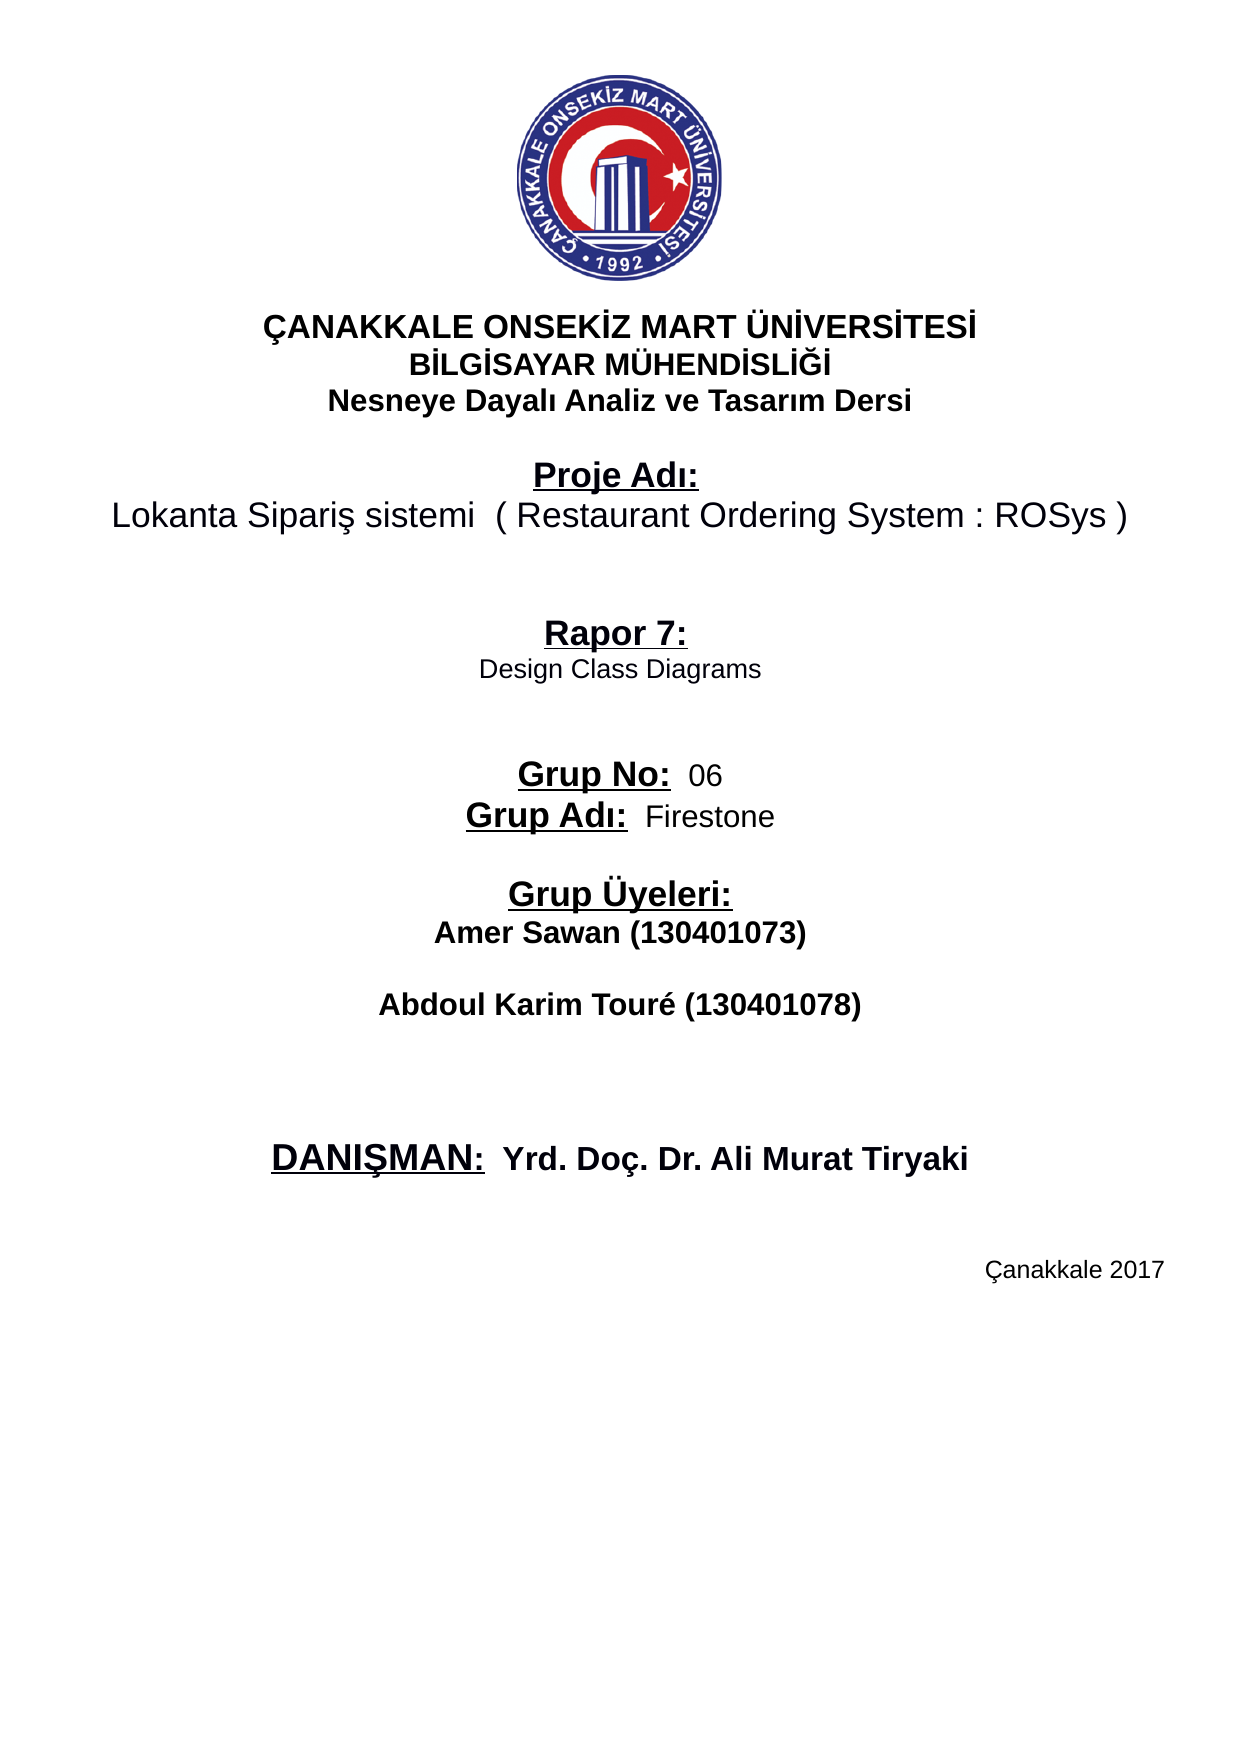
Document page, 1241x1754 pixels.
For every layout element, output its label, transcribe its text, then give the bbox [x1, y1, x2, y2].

text Rapor 7: [75, 612, 1165, 653]
text Lokanta Sipariş sistemi ( Restaurant Ordering System : ROSys ) [75, 494, 1165, 535]
text Amer Sawan (130401073) [75, 914, 1165, 950]
text Grup Adı: Firestone [75, 794, 1165, 835]
text DANIŞMAN: Yrd. Doç. Dr. Ali Murat Tiryaki [75, 1135, 1165, 1178]
text Design Class Diagrams [75, 653, 1165, 684]
picture [517, 75, 722, 281]
text Çanakkale 2017 [75, 1255, 1165, 1284]
text Nesneye Dayalı Analiz ve Tasarım Dersi [75, 382, 1165, 418]
text Abdoul Karim Touré (130401078) [75, 986, 1165, 1022]
text Grup No: 06 [75, 754, 1165, 794]
text Grup Üyeleri: [75, 873, 1165, 914]
text ÇANAKKALE ONSEKİZ MART ÜNİVERSİTESİ [75, 308, 1165, 346]
text Proje Adı: [75, 454, 1165, 494]
text BİLGİSAYAR MÜHENDİSLİĞİ [75, 346, 1165, 382]
